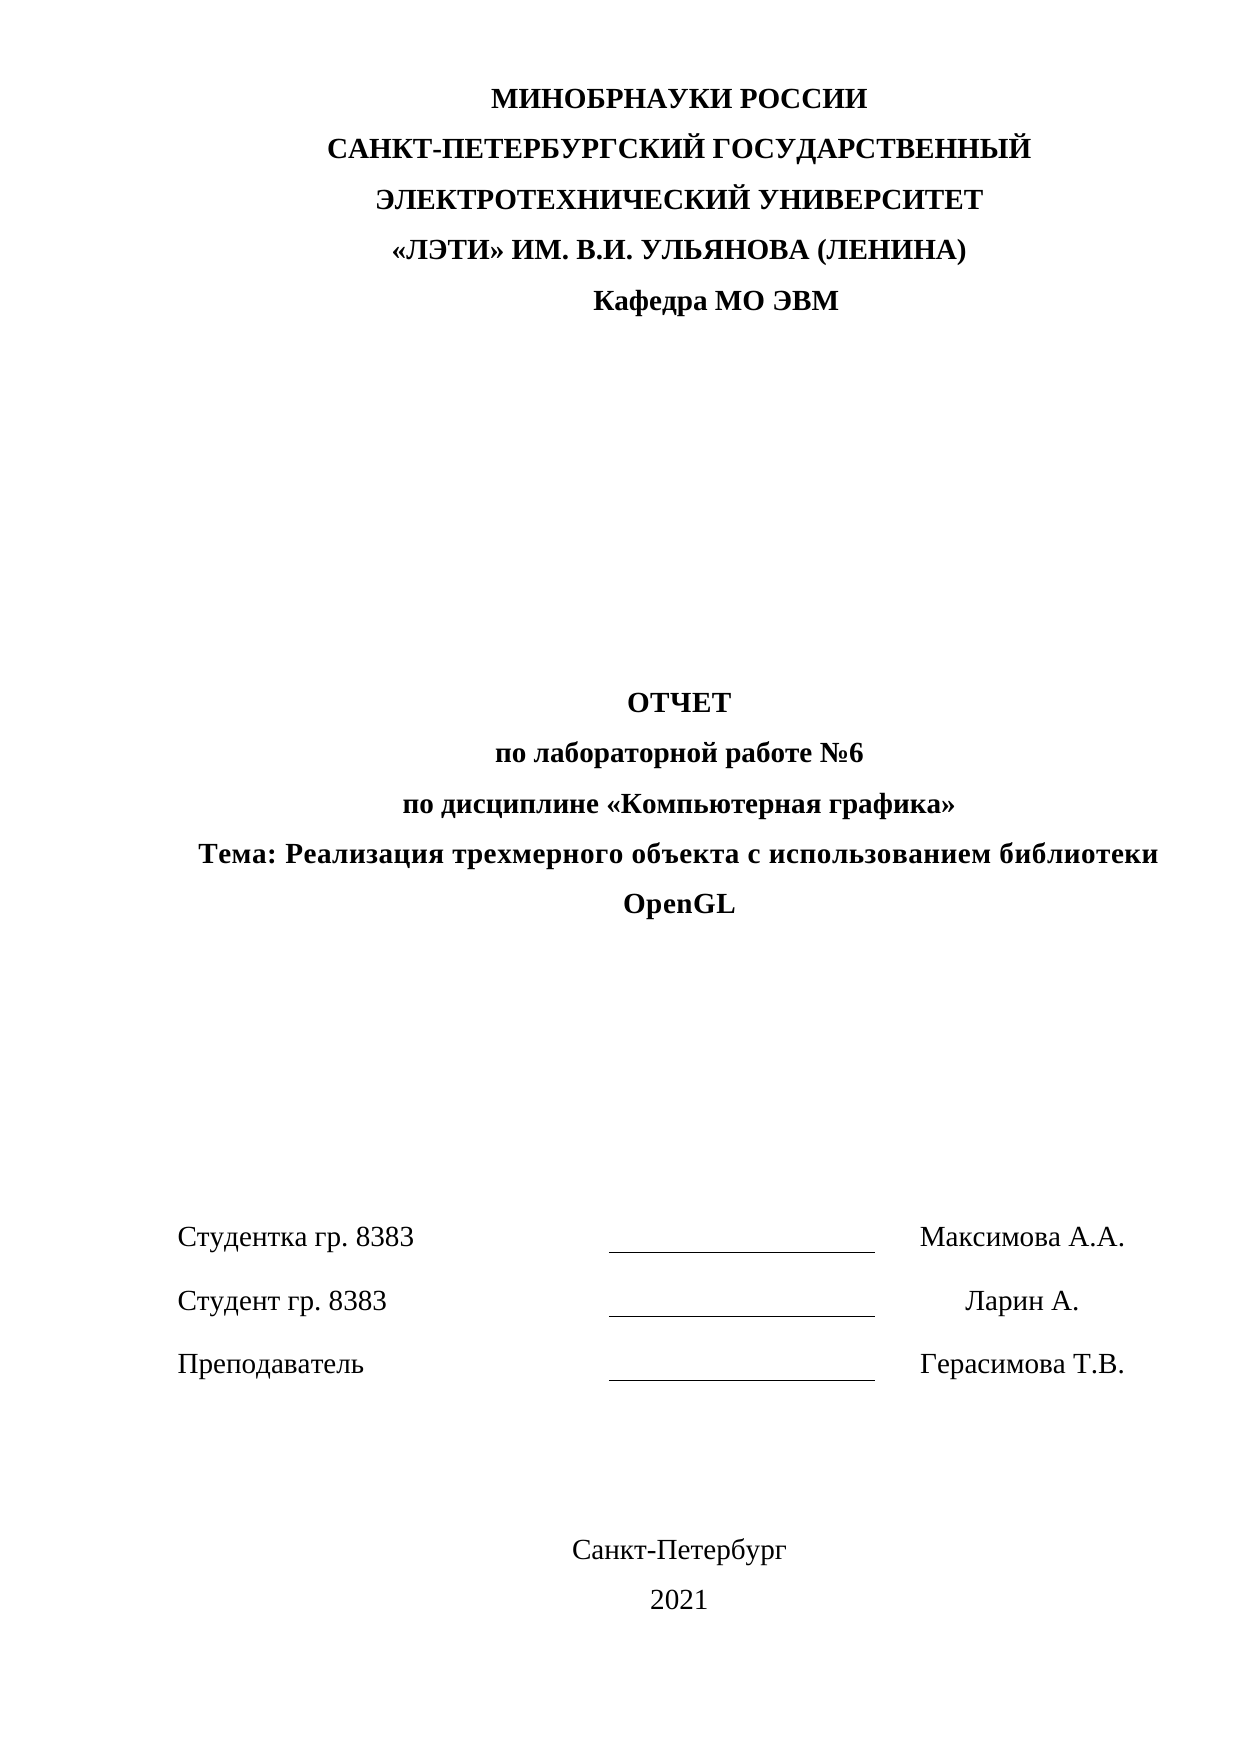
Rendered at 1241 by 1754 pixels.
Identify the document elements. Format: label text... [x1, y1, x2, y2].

table_header Студентка гр. 8383 [166, 1188, 609, 1252]
text отчет [177, 685, 1181, 719]
table_header Максимова А.А. [875, 1188, 1170, 1252]
table_cell Преподаватель [166, 1316, 609, 1380]
text МИНОБРНАУКИ РОССИИ [177, 81, 1181, 115]
text электротехнический университет [177, 182, 1181, 216]
table_header [609, 1188, 874, 1252]
text Санкт-Петербургский государственный [177, 132, 1181, 165]
text «ЛЭТИ» им. В.И. Ульянова (Ленина) [177, 232, 1181, 266]
table_cell [609, 1317, 874, 1380]
table_cell Студент гр. 8383 [166, 1252, 609, 1316]
text 2021 [177, 1582, 1181, 1616]
table_cell Герасимова Т.В. [875, 1316, 1170, 1380]
table_cell Ларин А. [875, 1252, 1170, 1316]
table_cell [609, 1253, 874, 1316]
text Кафедра МО ЭВМ [177, 283, 1181, 316]
text Санкт-Петербург [177, 1532, 1181, 1566]
text Тема: Реализация трехмерного объекта с использованием библиотеки OpenGL [177, 836, 1181, 920]
text по лабораторной работе №6 [177, 735, 1181, 769]
text по дисциплине «Компьютерная графика» [177, 786, 1181, 819]
